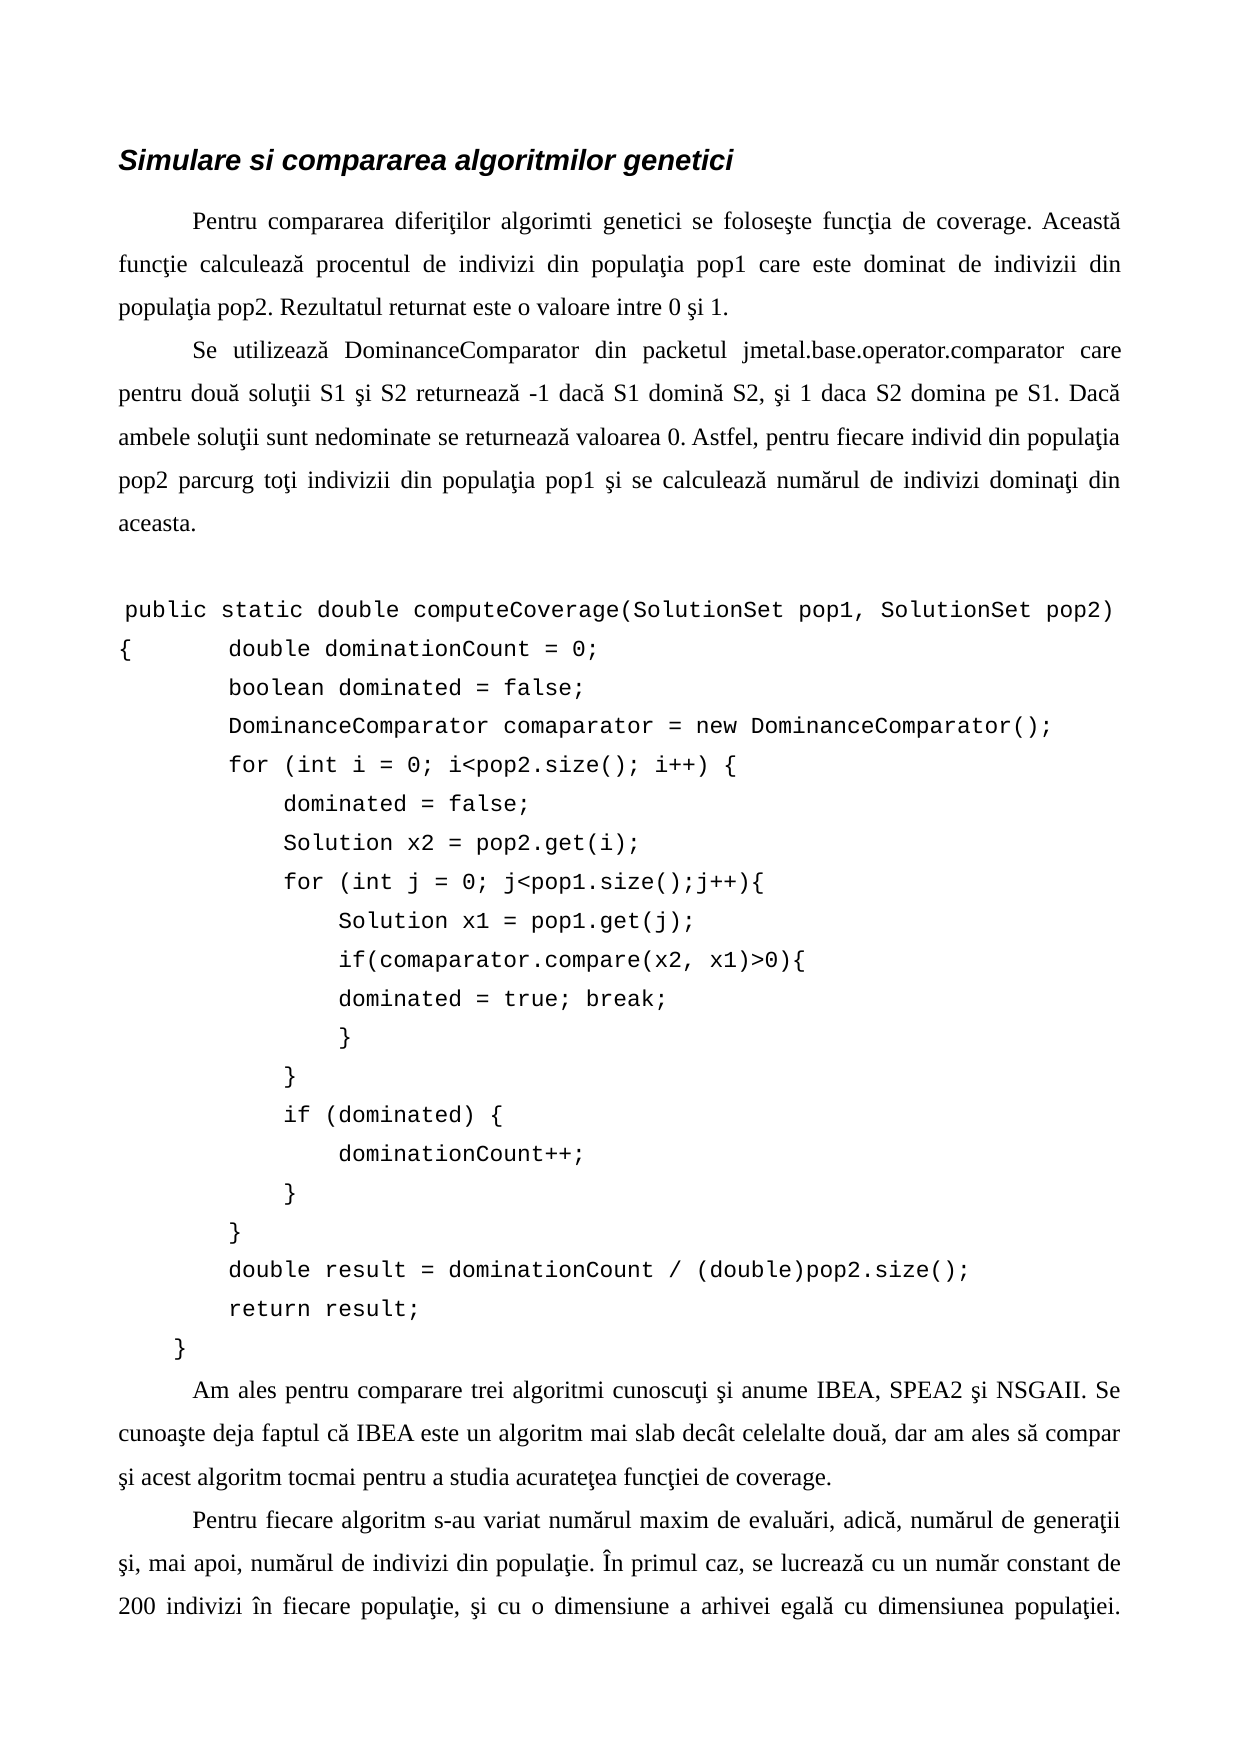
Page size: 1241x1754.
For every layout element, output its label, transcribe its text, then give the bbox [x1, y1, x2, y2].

text dominationCount++; [118, 1142, 1122, 1168]
text if(comaparator.compare(x2, x1)>0){ [118, 948, 1122, 974]
text dominated = false; [118, 793, 1122, 818]
subtitle Simulare si compararea algoritmilor genetici [118, 143, 1122, 177]
text for (int i = 0; i<pop2.size(); i++) { [118, 754, 1122, 780]
text DominanceComparator comaparator = new DominanceComparator(); [118, 715, 1122, 741]
text if (dominated) { [118, 1103, 1122, 1129]
text Se utilizează DominanceComparator din packetul jmetal.base.operator.comparator care pentru două soluţii S1 şi S2 returnează -1 dacă S1 domină S2, şi 1 daca S2 domina pe S1. Dacă ambele soluţii sunt nedominate se returnează valoarea 0. Astfel, pentru fiecare individ din populaţia pop2 parcurg toţi indivizii din populaţia pop1 şi se calculează numărul de indivizi dominaţi din aceasta. [118, 335, 1122, 537]
text dominated = true; break; [118, 987, 1122, 1013]
text double result = dominationCount / (double)pop2.size(); [118, 1259, 1122, 1285]
text } [118, 1220, 1122, 1246]
text Am ales pentru comparare trei algoritmi cunoscuţi şi anume IBEA, SPEA2 şi NSGAII. Se cunoaşte deja faptul că IBEA este un algoritm mai slab decât celelalte două, dar am ales să compar şi acest algoritm tocmai pentru a studia acurateţea funcţiei de coverage. [118, 1375, 1122, 1490]
text return result; [118, 1298, 1122, 1324]
text public static double computeCoverage(SolutionSet pop1, SolutionSet pop2) { double dominationCount = 0; [118, 594, 1122, 663]
text } [118, 1337, 1122, 1362]
text Solution x1 = pop1.get(j); [118, 909, 1122, 935]
text boolean dominated = false; [118, 676, 1122, 702]
text Solution x2 = pop2.get(i); [118, 831, 1122, 857]
text for (int j = 0; j<pop1.size();j++){ [118, 870, 1122, 896]
text Pentru fiecare algoritm s-au variat numărul maxim de evaluări, adică, numărul de generaţii şi, mai apoi, numărul de indivizi din populaţie. În primul caz, se lucrează cu un număr constant de 200 indivizi în fiecare populaţie, şi cu o dimensiune a arhivei egală cu dimensiunea populaţiei. [118, 1505, 1122, 1620]
text Pentru compararea diferiţilor algorimti genetici se foloseşte funcţia de coverage. Această funcţie calculează procentul de indivizi din populaţia pop1 care este dominat de indivizii din populaţia pop2. Rezultatul returnat este o valoare intre 0 şi 1. [118, 206, 1122, 321]
text } [118, 1026, 1122, 1052]
text } [118, 1181, 1122, 1207]
text } [118, 1064, 1122, 1091]
